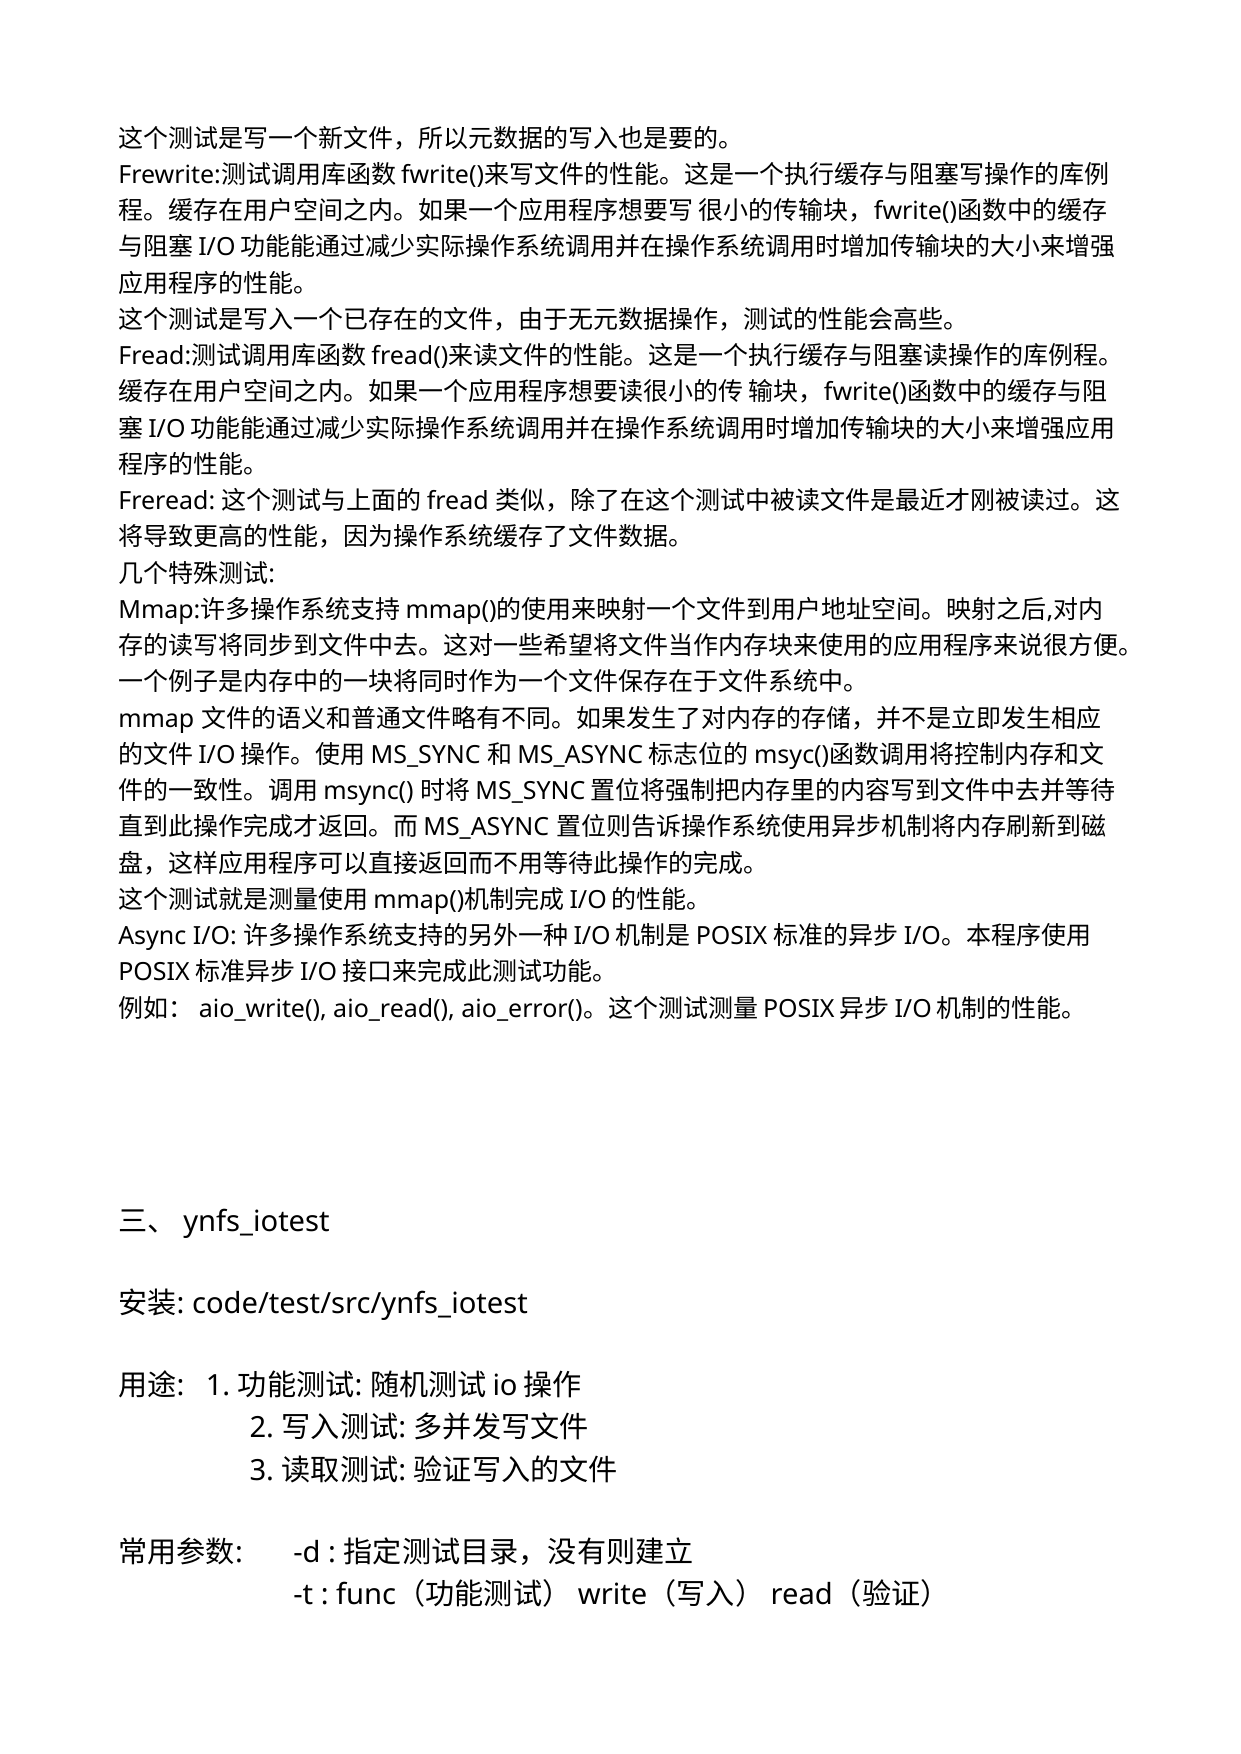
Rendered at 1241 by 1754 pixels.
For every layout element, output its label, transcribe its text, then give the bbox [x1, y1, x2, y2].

text Mmap:许多操作系统支持mmap()的使用来映射一个文件到用户地址空间。映射之后,对内存的读写将同步到文件中去。这对一些希望将文件当作内存块来使用的应用程序来说很方便。一个例子是内存中的一块将同时作为一个文件保存在于文件系统中。 [118, 589, 1122, 698]
text 常用参数: -d : 指定测试目录，没有则建立 [118, 1528, 1122, 1571]
text Fread:测试调用库函数fread()来读文件的性能。这是一个执行缓存与阻塞读操作的库例程。缓存在用户空间之内。如果一个应用程序想要读很小的传 输块，fwrite()函数中的缓存与阻塞I/O功能能通过减少实际操作系统调用并在操作系统调用时增加传输块的大小来增强应用程序的性能。 [118, 336, 1122, 481]
text 3. 读取测试: 验证写入的文件 [118, 1446, 1122, 1488]
text 这个测试是写入一个已存在的文件，由于无元数据操作，测试的性能会高些。 [118, 299, 1122, 336]
text Frewrite:测试调用库函数fwrite()来写文件的性能。这是一个执行缓存与阻塞写操作的库例程。缓存在用户空间之内。如果一个应用程序想要写 很小的传输块，fwrite()函数中的缓存与阻塞I/O功能能通过减少实际操作系统调用并在操作系统调用时增加传输块的大小来增强应用程序的性能。 [118, 154, 1122, 299]
text 这个测试是写一个新文件，所以元数据的写入也是要的。 [118, 118, 1122, 154]
text Freread: 这个测试与上面的fread 类似，除了在这个测试中被读文件是最近才刚被读过。这将导致更高的性能，因为操作系统缓存了文件数据。 [118, 481, 1122, 553]
text mmap 文件的语义和普通文件略有不同。如果发生了对内存的存储，并不是立即发生相应的文件I/O操作。使用MS_SYNC 和MS_ASYNC标志位的 msyc()函数调用将控制内存和文件的一致性。调用msync() 时将MS_SYNC置位将强制把内存里的内容写到文件中去并等待直到此操作完成才返回。而MS_ASYNC 置位则告诉操作系统使用异步机制将内存刷新到磁盘，这样应用程序可以直接返回而不用等待此操作的完成。 [118, 698, 1122, 879]
text 安装: code/test/src/ynfs_iotest [118, 1279, 1122, 1322]
text 这个测试就是测量使用mmap()机制完成I/O的性能。 [118, 879, 1122, 916]
text Async I/O: 许多操作系统支持的另外一种I/O机制是POSIX 标准的异步I/O。本程序使用POSIX标准异步I/O接口来完成此测试功能。 [118, 916, 1122, 988]
text 用途: 1. 功能测试: 随机测试io操作 [118, 1361, 1122, 1404]
text 2. 写入测试: 多并发写文件 [118, 1404, 1122, 1446]
text 例如： aio_write(), aio_read(), aio_error()。这个测试测量POSIX异步I/O机制的性能。 [118, 988, 1122, 1024]
text 三、 ynfs_iotest [118, 1197, 1122, 1239]
text 几个特殊测试: [118, 553, 1122, 589]
text -t : func（功能测试） write（写入） read（验证） [118, 1571, 1122, 1613]
